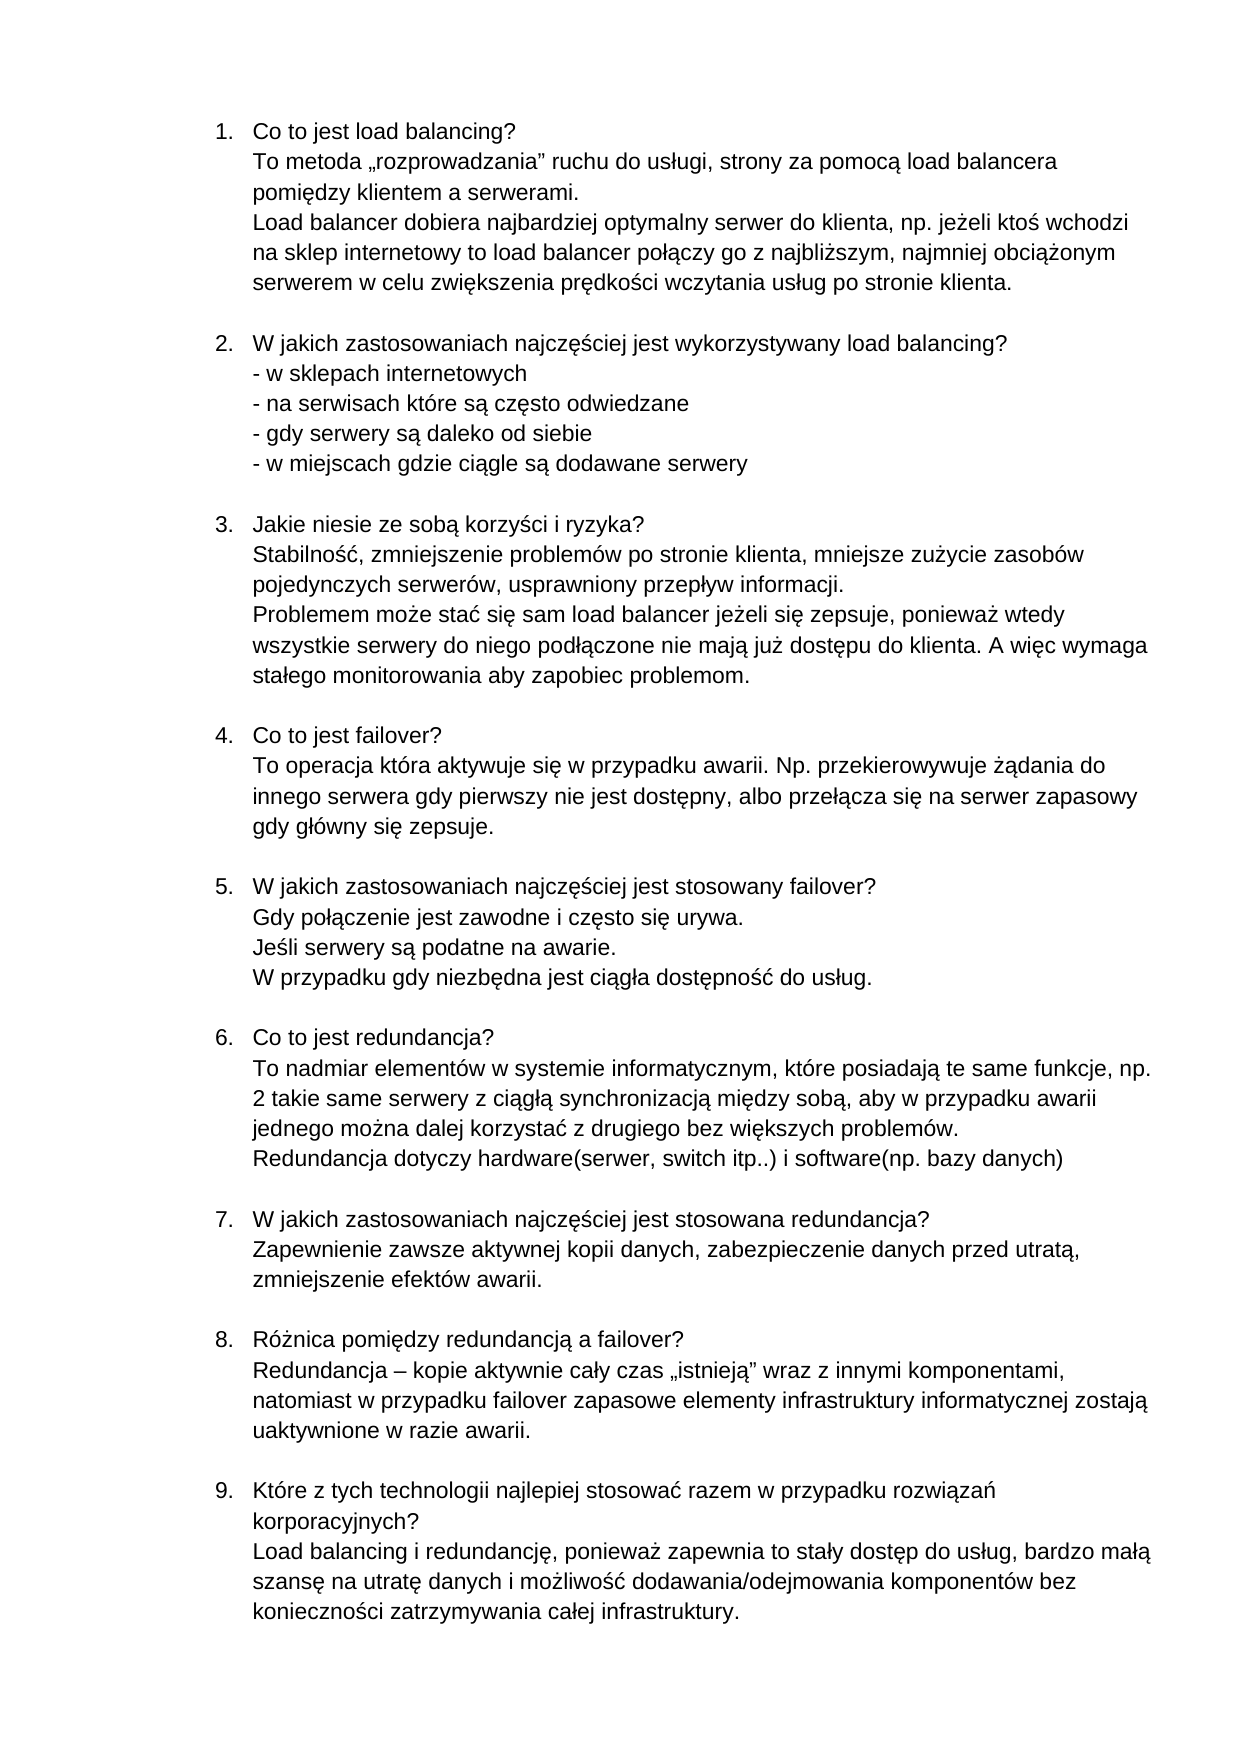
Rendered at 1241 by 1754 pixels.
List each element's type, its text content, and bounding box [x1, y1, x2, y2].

list Co to jest failover? [215, 722, 1152, 749]
list To metoda „rozprowadzania” ruchu do usługi, strony za pomocą load balancera pomiędzy klientem a serwerami. [215, 148, 1152, 205]
list W jakich zastosowaniach najczęściej jest stosowana redundancja? [215, 1206, 1152, 1232]
list To operacja która aktywuje się w przypadku awarii. Np. przekierowywuje żądania do innego serwera gdy pierwszy nie jest dostępny, albo przełącza się na serwer zapasowy [252, 752, 1152, 809]
list Zapewnienie zawsze aktywnej kopii danych, zabezpieczenie danych przed utratą, zmniejszenie efektów awarii. [252, 1236, 1152, 1292]
list Redundancja dotyczy hardware(serwer, switch itp..) i software(np. bazy danych) [215, 1145, 1152, 1172]
list Co to jest load balancing? [215, 118, 1152, 144]
list Jakie niesie ze sobą korzyści i ryzyka? [215, 511, 1152, 537]
list gdy główny się zepsuje. [252, 813, 1152, 839]
list Stabilność, zmniejszenie problemów po stronie klienta, mniejsze zużycie zasobów pojedynczych serwerów, usprawniony przepływ informacji. [215, 541, 1152, 598]
list Co to jest redundancja? [215, 1024, 1152, 1051]
list - w sklepach internetowych [215, 360, 1152, 386]
list Które z tych technologii najlepiej stosować razem w przypadku rozwiązań korporacyjnych? [215, 1477, 1152, 1534]
list W jakich zastosowaniach najczęściej jest stosowany failover? [215, 873, 1152, 900]
list Jeśli serwery są podatne na awarie. [252, 934, 1152, 960]
list Load balancer dobiera najbardziej optymalny serwer do klienta, np. jeżeli ktoś wchodzi na sklep internetowy to load balancer połączy go z najbliższym, najmniej obciążonym serwerem w celu zwiększenia prędkości wczytania usług po stronie klienta. [215, 209, 1152, 296]
list W jakich zastosowaniach najczęściej jest wykorzystywany load balancing? [215, 329, 1152, 356]
list - w miejscach gdzie ciągle są dodawane serwery [215, 450, 1152, 477]
list - na serwisach które są często odwiedzane [215, 390, 1152, 416]
list Redundancja – kopie aktywnie cały czas „istnieją” wraz z innymi komponentami, natomiast w przypadku failover zapasowe elementy infrastruktury informatycznej zostają uaktywnione w razie awarii. [252, 1357, 1152, 1443]
list To nadmiar elementów w systemie informatycznym, które posiadają te same funkcje, np. 2 takie same serwery z ciągłą synchronizacją między sobą, aby w przypadku awarii jednego można dalej korzystać z drugiego bez większych problemów. [215, 1054, 1152, 1141]
list Load balancing i redundancję, ponieważ zapewnia to stały dostęp do usług, bardzo małą szansę na utratę danych i możliwość dodawania/odejmowania komponentów bez konieczności zatrzymywania całej infrastruktury. [215, 1538, 1152, 1625]
list Gdy połączenie jest zawodne i często się urywa. [252, 903, 1152, 930]
list Różnica pomiędzy redundancją a failover? [215, 1326, 1152, 1353]
list W przypadku gdy niezbędna jest ciągła dostępność do usług. [252, 964, 1152, 990]
list Problemem może stać się sam load balancer jeżeli się zepsuje, ponieważ wtedy wszystkie serwery do niego podłączone nie mają już dostępu do klienta. A więc wymaga stałego monitorowania aby zapobiec problemom. [215, 601, 1152, 688]
list - gdy serwery są daleko od siebie [215, 420, 1152, 447]
